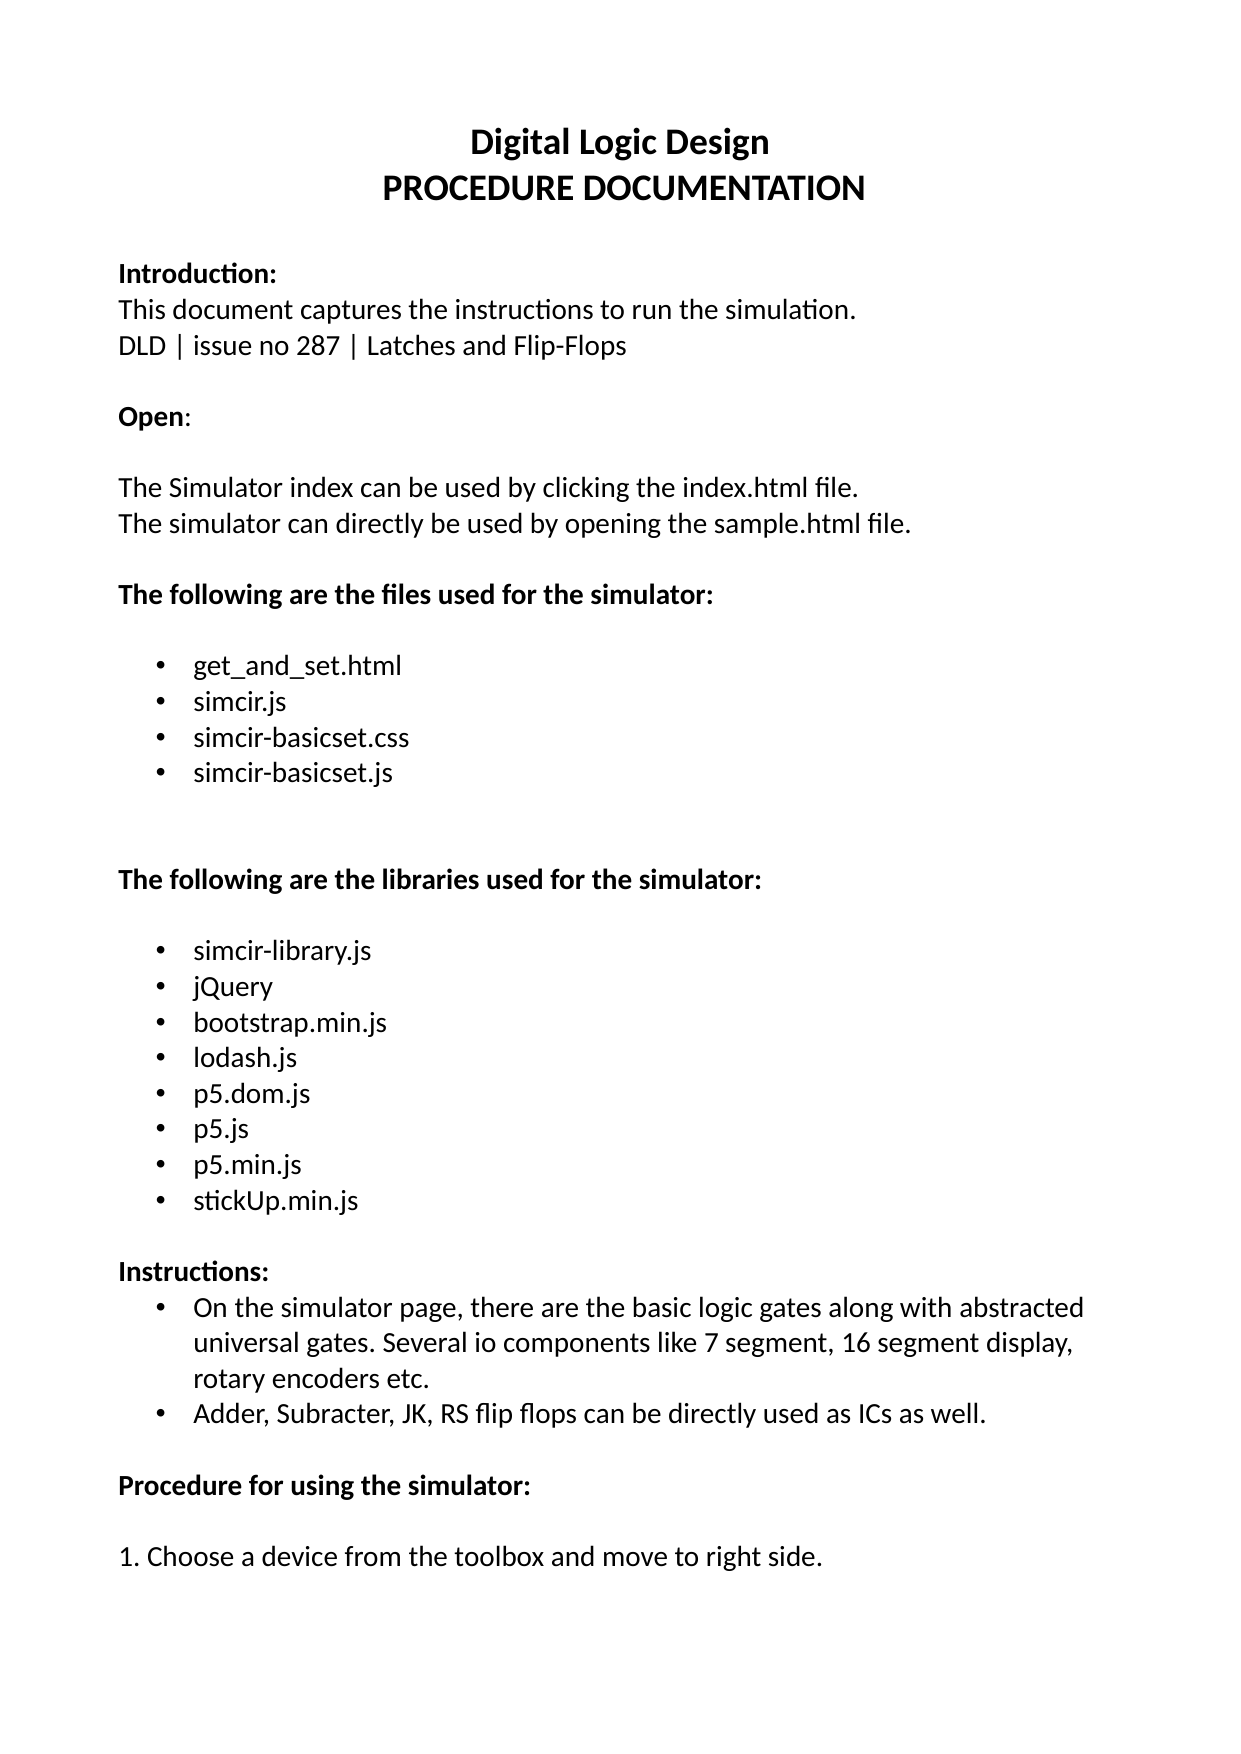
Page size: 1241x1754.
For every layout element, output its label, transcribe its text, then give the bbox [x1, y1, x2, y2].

text This document captures the instructions to run the simulation. [118, 291, 1122, 327]
list p5.js [156, 1111, 1122, 1146]
text Open: [118, 398, 1122, 434]
list p5.min.js [156, 1146, 1122, 1182]
text The simulator can directly be used by opening the sample.html file. [118, 505, 1122, 541]
text PROCEDURE DOCUMENTATION [118, 164, 1122, 210]
list stickUp.min.js [156, 1182, 1122, 1217]
list bootstrap.min.js [156, 1004, 1122, 1039]
text Procedure for using the simulator: [118, 1467, 1122, 1502]
text 1. Choose a device from the toolbox and move to right side. [118, 1538, 1122, 1574]
list get_and_set.html [156, 647, 1122, 683]
list Adder, Subracter, JK, RS flip flops can be directly used as ICs as well. [156, 1396, 1122, 1431]
list simcir-basicset.css [156, 719, 1122, 754]
text Digital Logic Design [118, 118, 1122, 164]
text Instructions: [118, 1253, 1122, 1289]
text The following are the libraries used for the simulator: [118, 861, 1122, 897]
text The Simulator index can be used by clicking the index.html file. [118, 469, 1122, 505]
list simcir-library.js [156, 932, 1122, 968]
text The following are the files used for the simulator: [118, 576, 1122, 612]
list jQuery [156, 968, 1122, 1004]
text Introduction: [118, 256, 1122, 291]
list On the simulator page, there are the basic logic gates along with abstracted universal gates. Several io components like 7 segment, 16 segment display, rotary encoders etc. [156, 1289, 1122, 1396]
list p5.dom.js [156, 1075, 1122, 1111]
list simcir.js [156, 683, 1122, 719]
text DLD | issue no 287 | Latches and Flip-Flops [118, 327, 1122, 362]
list lodash.js [156, 1039, 1122, 1075]
list simcir-basicset.js [156, 754, 1122, 790]
